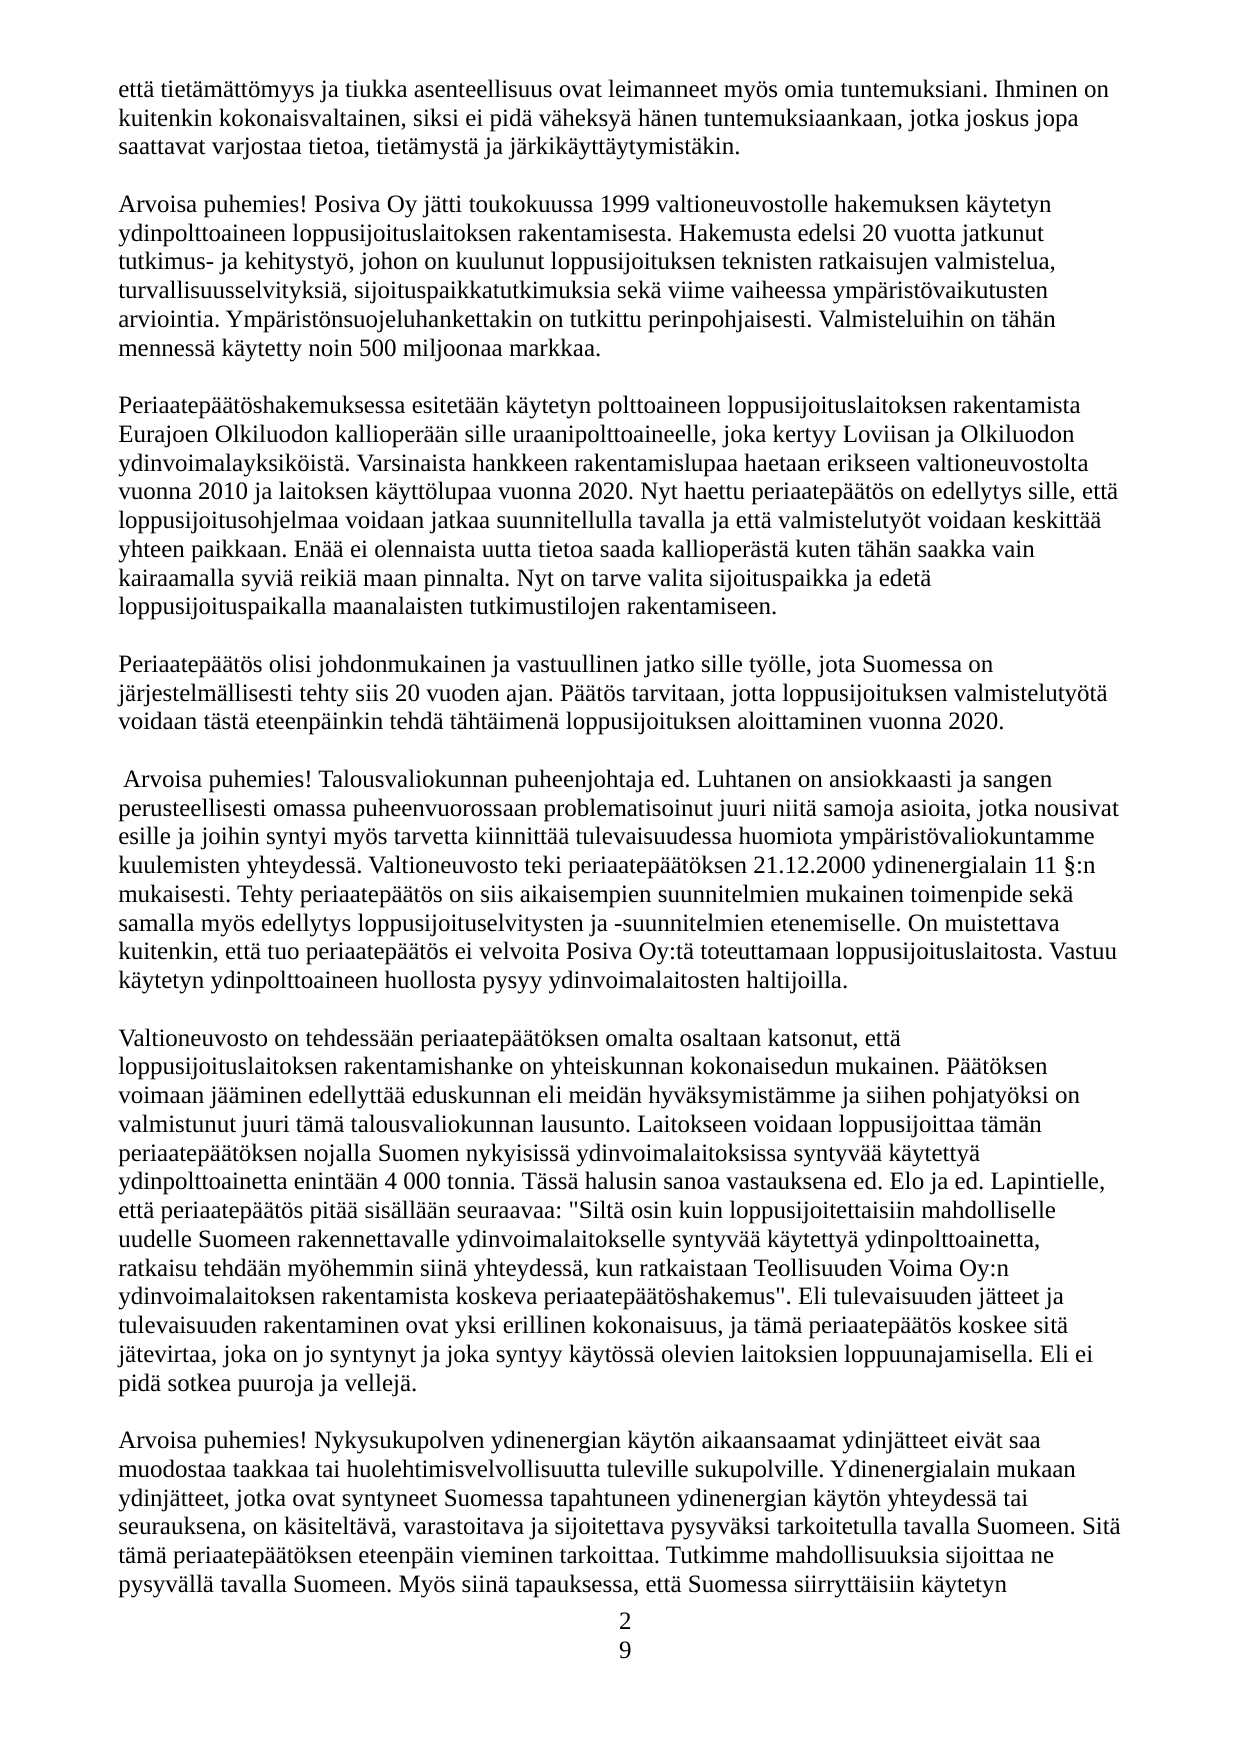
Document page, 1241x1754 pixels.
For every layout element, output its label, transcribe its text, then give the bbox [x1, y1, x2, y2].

text että tietämättömyys ja tiukka asenteellisuus ovat leimanneet myös omia tuntemuksiani. Ihminen on kuitenkin kokonaisvaltainen, siksi ei pidä väheksyä hänen tuntemuksiaankaan, jotka joskus jopa saattavat varjostaa tietoa, tietämystä ja järkikäyttäytymistäkin. [118, 74, 1122, 160]
text Periaatepäätös olisi johdonmukainen ja vastuullinen jatko sille työlle, jota Suomessa on järjestelmällisesti tehty siis 20 vuoden ajan. Päätös tarvitaan, jotta loppusijoituksen valmistelutyötä voidaan tästä eteenpäinkin tehdä tähtäimenä loppusijoituksen aloittaminen vuonna 2020. [118, 649, 1122, 735]
text Arvoisa puhemies! Nykysukupolven ydinenergian käytön aikaansaamat ydinjätteet eivät saa muodostaa taakkaa tai huolehtimisvelvollisuutta tuleville sukupolville. Ydinenergialain mukaan ydinjätteet, jotka ovat syntyneet Suomessa tapahtuneen ydinenergian käytön yhteydessä tai seurauksena, on käsiteltävä, varastoitava ja sijoitettava pysyväksi tarkoitetulla tavalla Suomeen. Sitä tämä periaatepäätöksen eteenpäin vieminen tarkoittaa. Tutkimme mahdollisuuksia sijoittaa ne pysyvällä tavalla Suomeen. Myös siinä tapauksessa, että Suomessa siirryttäisiin käytetyn [118, 1425, 1122, 1598]
text Periaatepäätöshakemuksessa esitetään käytetyn polttoaineen loppusijoituslaitoksen rakentamista Eurajoen Olkiluodon kallioperään sille uraanipolttoaineelle, joka kertyy Loviisan ja Olkiluodon ydinvoimalayksiköistä. Varsinaista hankkeen rakentamislupaa haetaan erikseen valtioneuvostolta vuonna 2010 ja laitoksen käyttölupaa vuonna 2020. Nyt haettu periaatepäätös on edellytys sille, että loppusijoitusohjelmaa voidaan jatkaa suunnitellulla tavalla ja että valmistelutyöt voidaan keskittää yhteen paikkaan. Enää ei olennaista uutta tietoa saada kallioperästä kuten tähän saakka vain kairaamalla syviä reikiä maan pinnalta. Nyt on tarve valita sijoituspaikka ja edetä loppusijoituspaikalla maanalaisten tutkimustilojen rakentamiseen. [118, 390, 1122, 620]
text Arvoisa puhemies! Posiva Oy jätti toukokuussa 1999 valtioneuvostolle hakemuksen käytetyn ydinpolttoaineen loppusijoituslaitoksen rakentamisesta. Hakemusta edelsi 20 vuotta jatkunut tutkimus- ja kehitystyö, johon on kuulunut loppusijoituksen teknisten ratkaisujen valmistelua, turvallisuusselvityksiä, sijoituspaikkatutkimuksia sekä viime vaiheessa ympäristövaikutusten arviointia. Ympäristönsuojeluhankettakin on tutkittu perinpohjaisesti. Valmisteluihin on tähän mennessä käytetty noin 500 miljoonaa markkaa. [118, 189, 1122, 361]
text Valtioneuvosto on tehdessään periaatepäätöksen omalta osaltaan katsonut, että loppusijoituslaitoksen rakentamishanke on yhteiskunnan kokonaisedun mukainen. Päätöksen voimaan jääminen edellyttää eduskunnan eli meidän hyväksymistämme ja siihen pohjatyöksi on valmistunut juuri tämä talousvaliokunnan lausunto. Laitokseen voidaan loppusijoittaa tämän periaatepäätöksen nojalla Suomen nykyisissä ydinvoimalaitoksissa syntyvää käytettyä ydinpolttoainetta enintään 4 000 tonnia. Tässä halusin sanoa vastauksena ed. Elo ja ed. Lapintielle, että periaatepäätös pitää sisällään seuraavaa: "Siltä osin kuin loppusijoitettaisiin mahdolliselle uudelle Suomeen rakennettavalle ydinvoimalaitokselle syntyvää käytettyä ydinpolttoainetta, ratkaisu tehdään myöhemmin siinä yhteydessä, kun ratkaistaan Teollisuuden Voima Oy:n ydinvoimalaitoksen rakentamista koskeva periaatepäätöshakemus". Eli tulevaisuuden jätteet ja tulevaisuuden rakentaminen ovat yksi erillinen kokonaisuus, ja tämä periaatepäätös koskee sitä jätevirtaa, joka on jo syntynyt ja joka syntyy käytössä olevien laitoksien loppuunajamisella. Eli ei pidä sotkea puuroja ja vellejä. [118, 1023, 1122, 1396]
text Arvoisa puhemies! Talousvaliokunnan puheenjohtaja ed. Luhtanen on ansiokkaasti ja sangen perusteellisesti omassa puheenvuorossaan problematisoinut juuri niitä samoja asioita, jotka nousivat esille ja joihin syntyi myös tarvetta kiinnittää tulevaisuudessa huomiota ympäristövaliokuntamme kuulemisten yhteydessä. Valtioneuvosto teki periaatepäätöksen 21.12.2000 ydinenergialain 11 §:n mukaisesti. Tehty periaatepäätös on siis aikaisempien suunnitelmien mukainen toimenpide sekä samalla myös edellytys loppusijoituselvitysten ja -suunnitelmien etenemiselle. On muistettava kuitenkin, että tuo periaatepäätös ei velvoita Posiva Oy:tä toteuttamaan loppusijoituslaitosta. Vastuu käytetyn ydinpolttoaineen huollosta pysyy ydinvoimalaitosten haltijoilla. [118, 764, 1122, 994]
